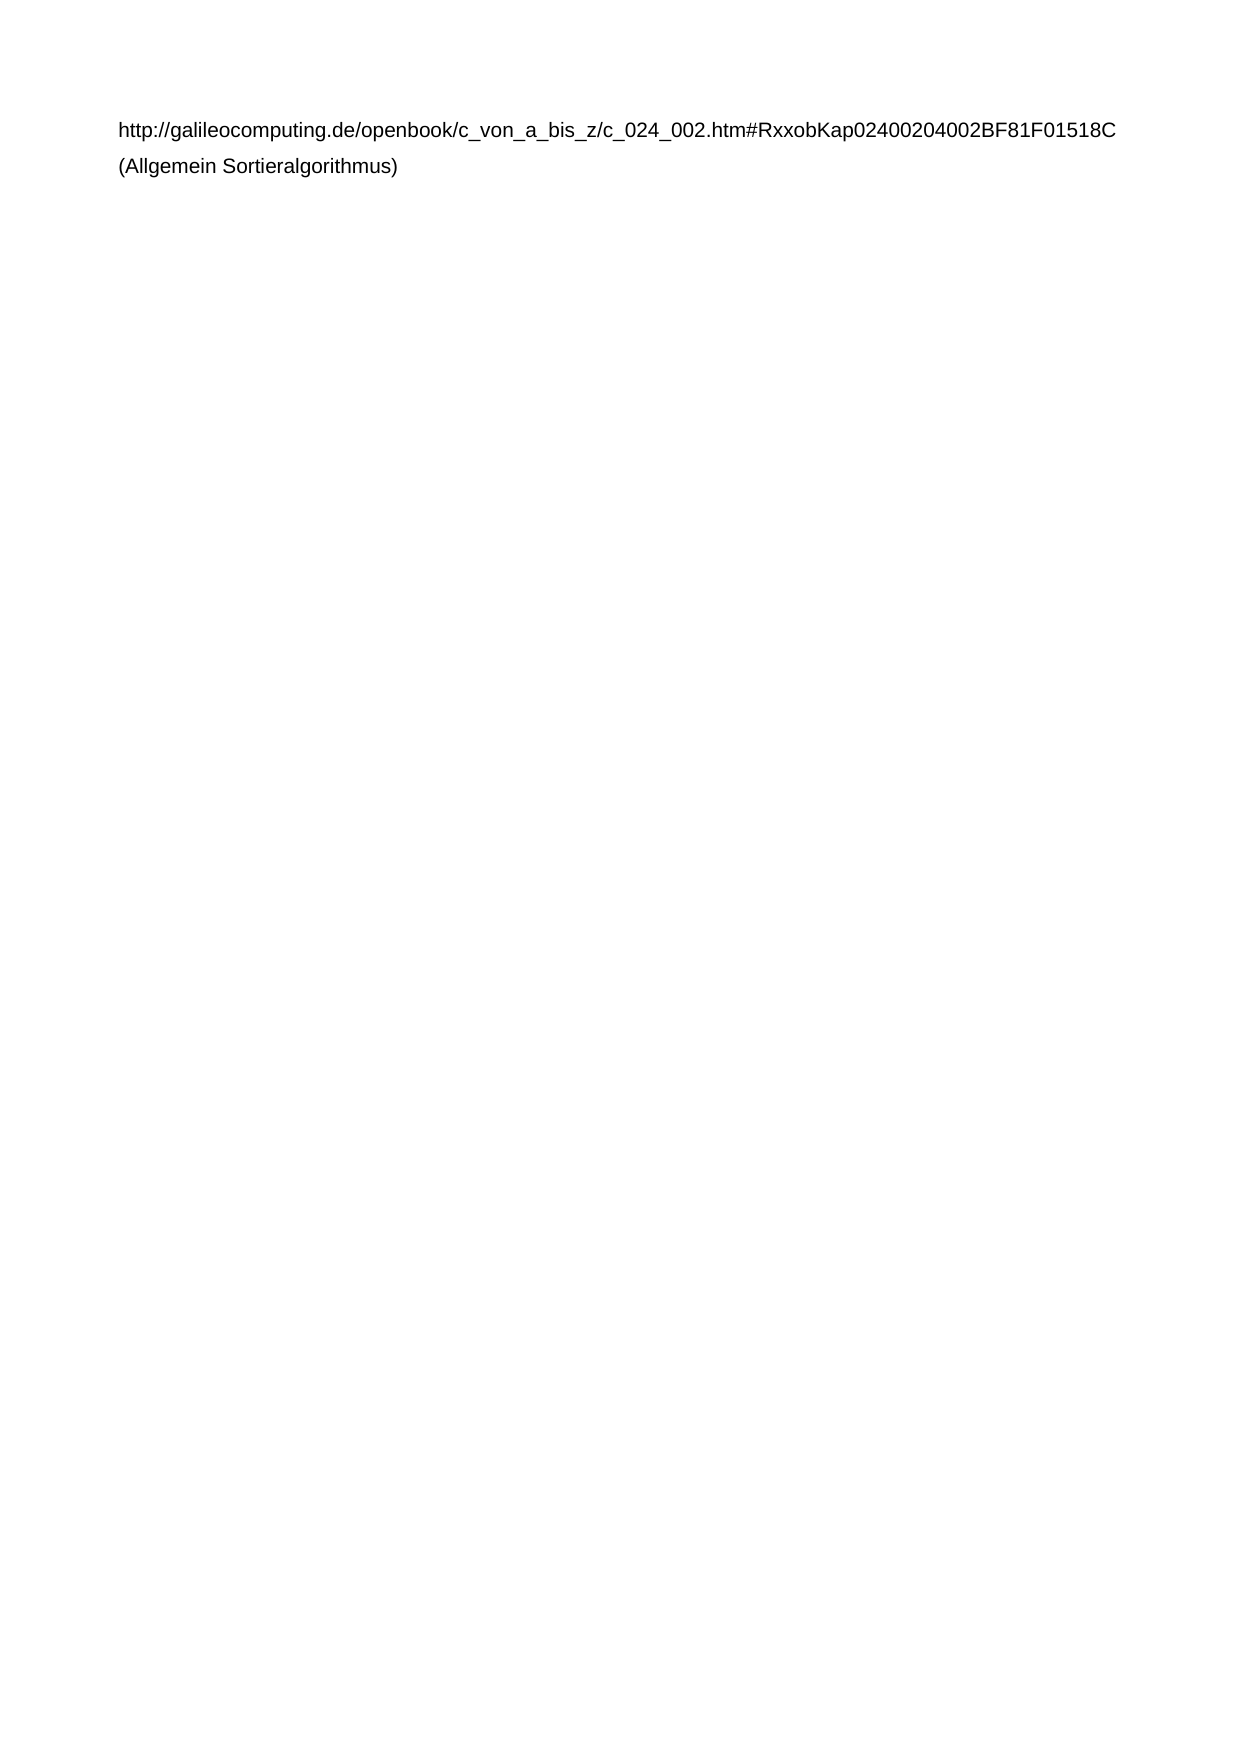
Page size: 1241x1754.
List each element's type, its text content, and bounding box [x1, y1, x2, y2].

text http://galileocomputing.de/openbook/c_von_a_bis_z/c_024_002.htm#RxxobKap02400204002BF81F01518C (Allgemein Sortieralgorithmus) [118, 118, 1122, 178]
